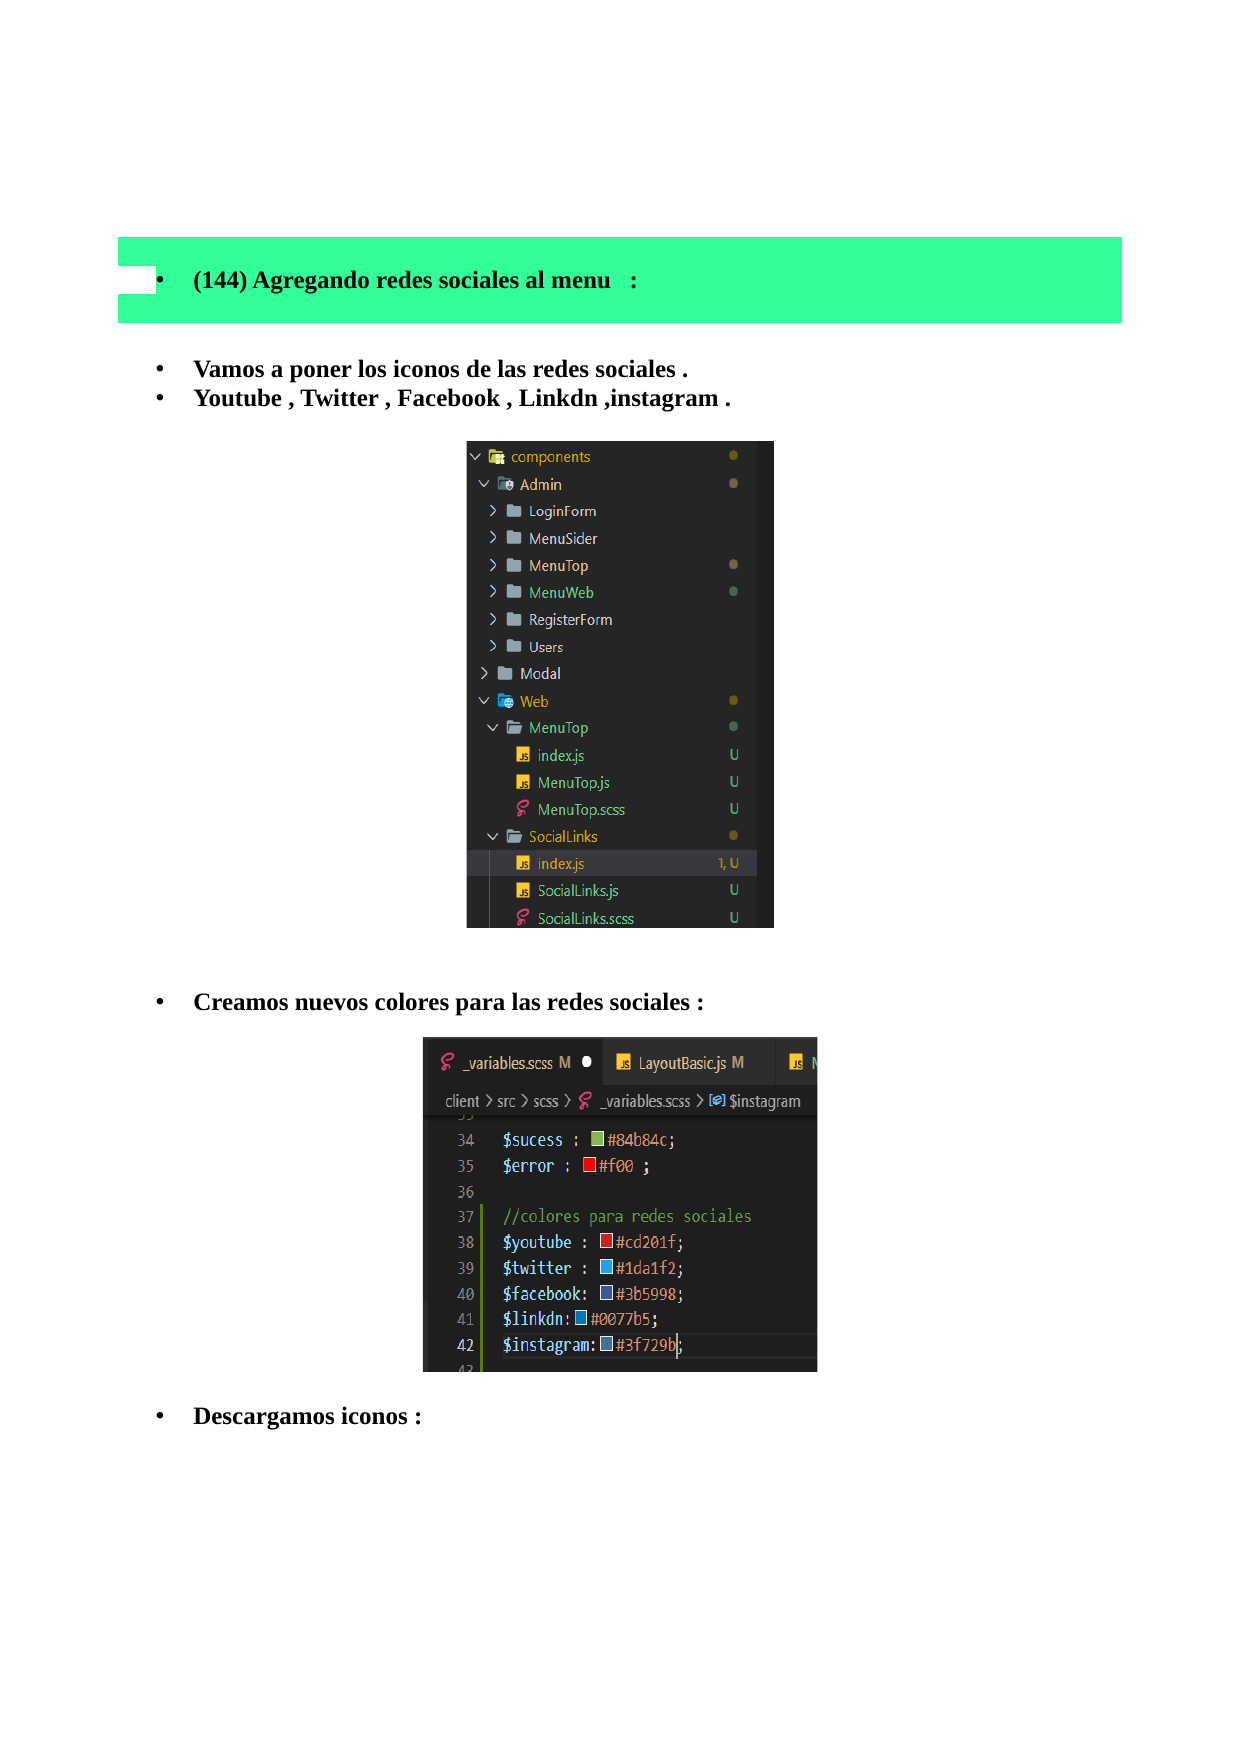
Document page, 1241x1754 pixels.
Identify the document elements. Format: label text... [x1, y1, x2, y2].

list Creamos nuevos colores para las redes sociales : [156, 986, 1122, 1016]
picture [466, 441, 774, 928]
picture [422, 1037, 818, 1372]
list Descargamos iconos : [156, 1400, 1122, 1429]
list Vamos a poner los iconos de las redes sociales . [156, 353, 1122, 382]
list (144) Agregando redes sociales al menu : [156, 266, 1122, 294]
list Youtube , Twitter , Facebook , Linkdn ,instagram . [156, 382, 1122, 412]
